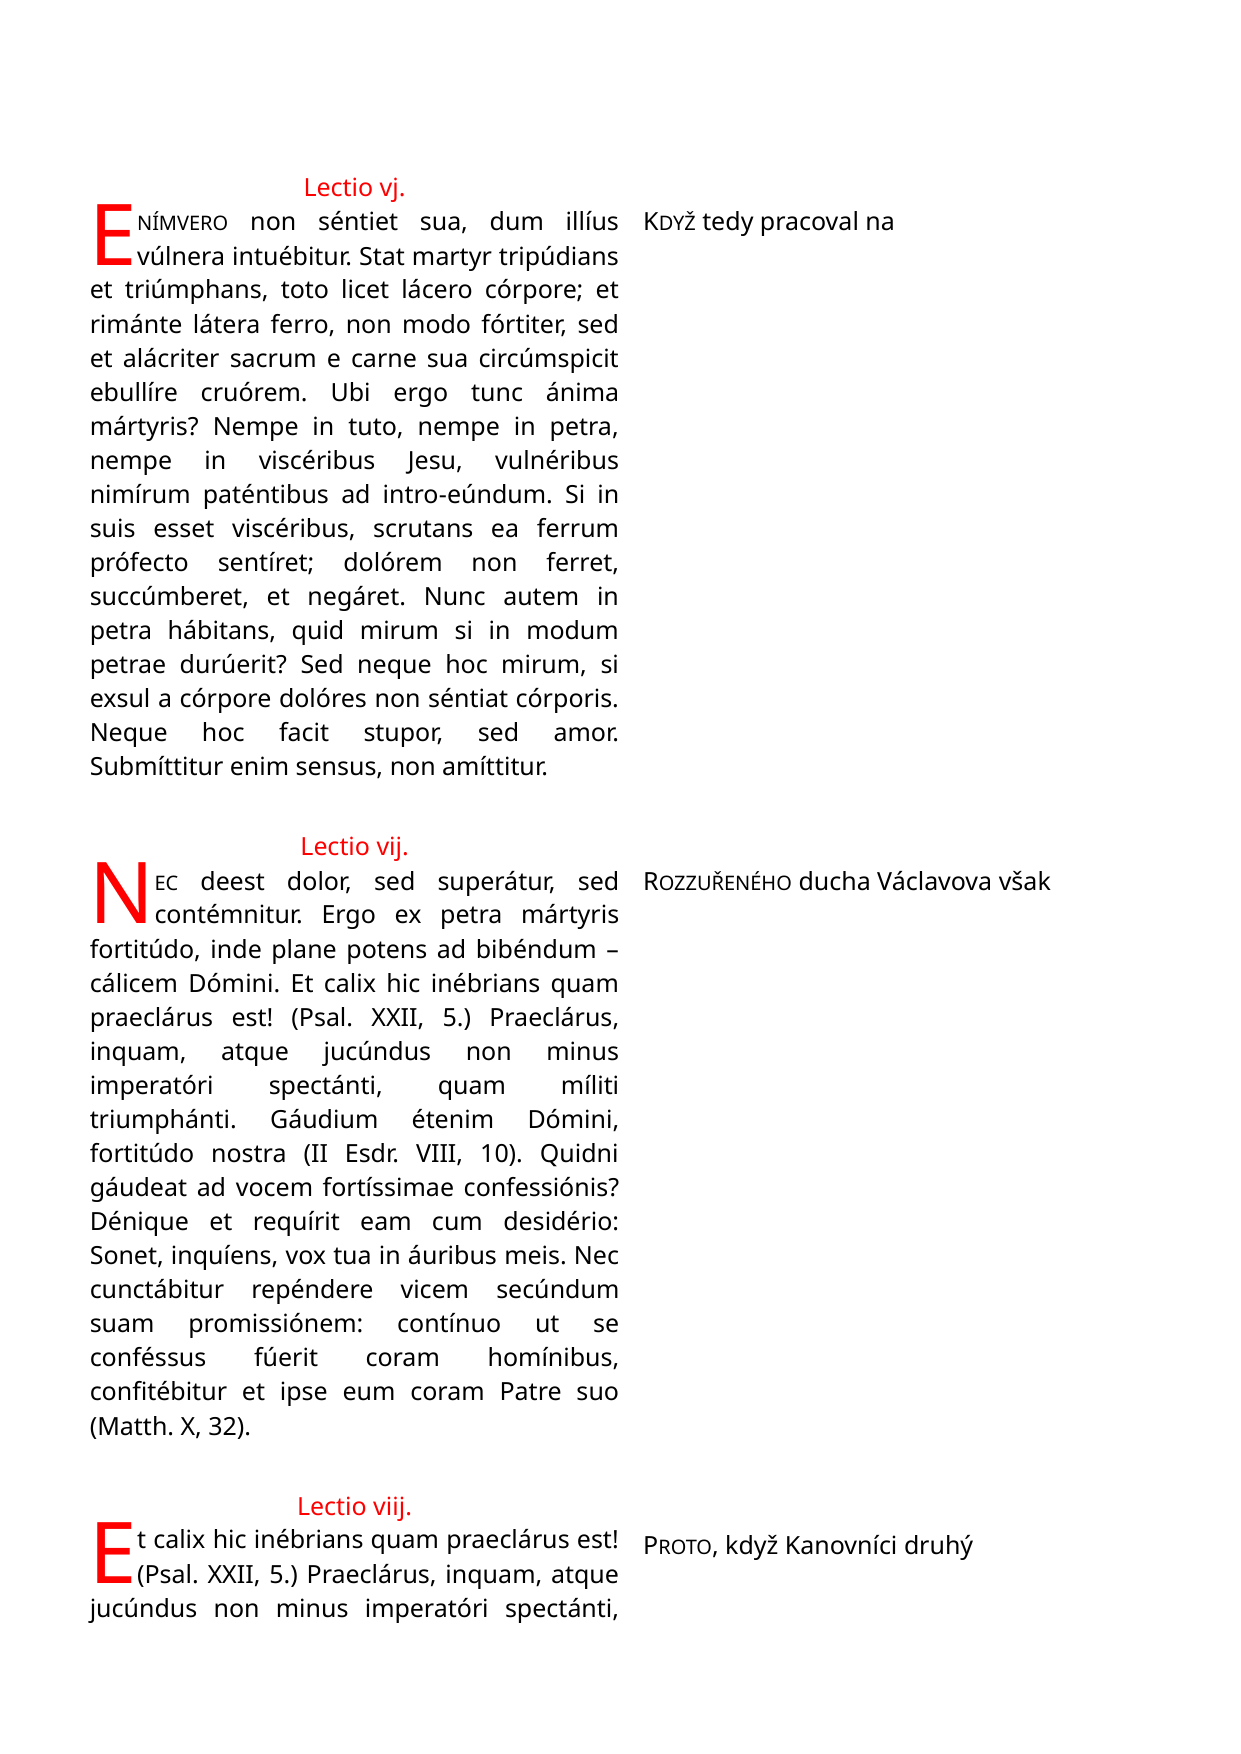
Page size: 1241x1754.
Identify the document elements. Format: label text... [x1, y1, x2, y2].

table_cell Proto, když Kanovníci druhý [631, 1482, 1194, 1630]
table_cell Rozzuřeného ducha Václavova však [631, 823, 1194, 1482]
table_cell Lectio vj. Enímvero non séntiet sua, dum illíus vúlnera intuébitur. Stat martyr tripúdians et triúmphans, toto licet lácero córpore; et rimánte látera ferro, non modo fórtiter, sed et alácriter sacrum e carne sua circúmspicit ebullíre cruórem. Ubi ergo tunc ánima mártyris? Nempe in tuto, nempe in petra, nempe in viscéribus Jesu, vulnéribus nimírum paténtibus ad intro‑eúndum. Si in suis esset viscéribus, scrutans ea ferrum prófecto sentíret; dolórem non ferret, succúmberet, et negáret. Nunc autem in petra hábitans, quid mirum si in modum petrae durúerit? Sed neque hoc mirum, si exsul a córpore dolóres non séntiat córporis. Neque hoc facit stupor, sed amor. Submíttitur enim sensus, non amíttitur. [78, 164, 631, 823]
table_cell [78, 118, 631, 164]
table_cell [631, 118, 1194, 164]
table_cell Lectio viij. Et calix hic inébrians quam praeclárus est! (Psal. XXII, 5.) Praeclárus, inquam, atque jucúndus non minus imperatóri spectánti, [78, 1482, 631, 1630]
table_cell Když tedy pracoval na [631, 164, 1194, 823]
table_cell Lectio vij. Nec deest dolor, sed superátur, sed contémnitur. Ergo ex petra mártyris fortitúdo, inde plane potens ad bibéndum – cálicem Dómini. Et calix hic inébrians quam praeclárus est! (Psal. XXII, 5.) Praeclárus, inquam, atque jucúndus non minus imperatóri spectánti, quam míliti triumphánti. Gáudium étenim Dómini, fortitúdo nostra (II Esdr. VIII, 10). Quidni gáudeat ad vocem fortíssimae confessiónis? Dénique et requírit eam cum desidério: Sonet, inquíens, vox tua in áuribus meis. Nec cunctábitur repéndere vicem secúndum suam promissiónem: contínuo ut se conféssus fúerit coram homínibus, confitébitur et ipse eum coram Patre suo (Matth. X, 32). [78, 823, 631, 1482]
